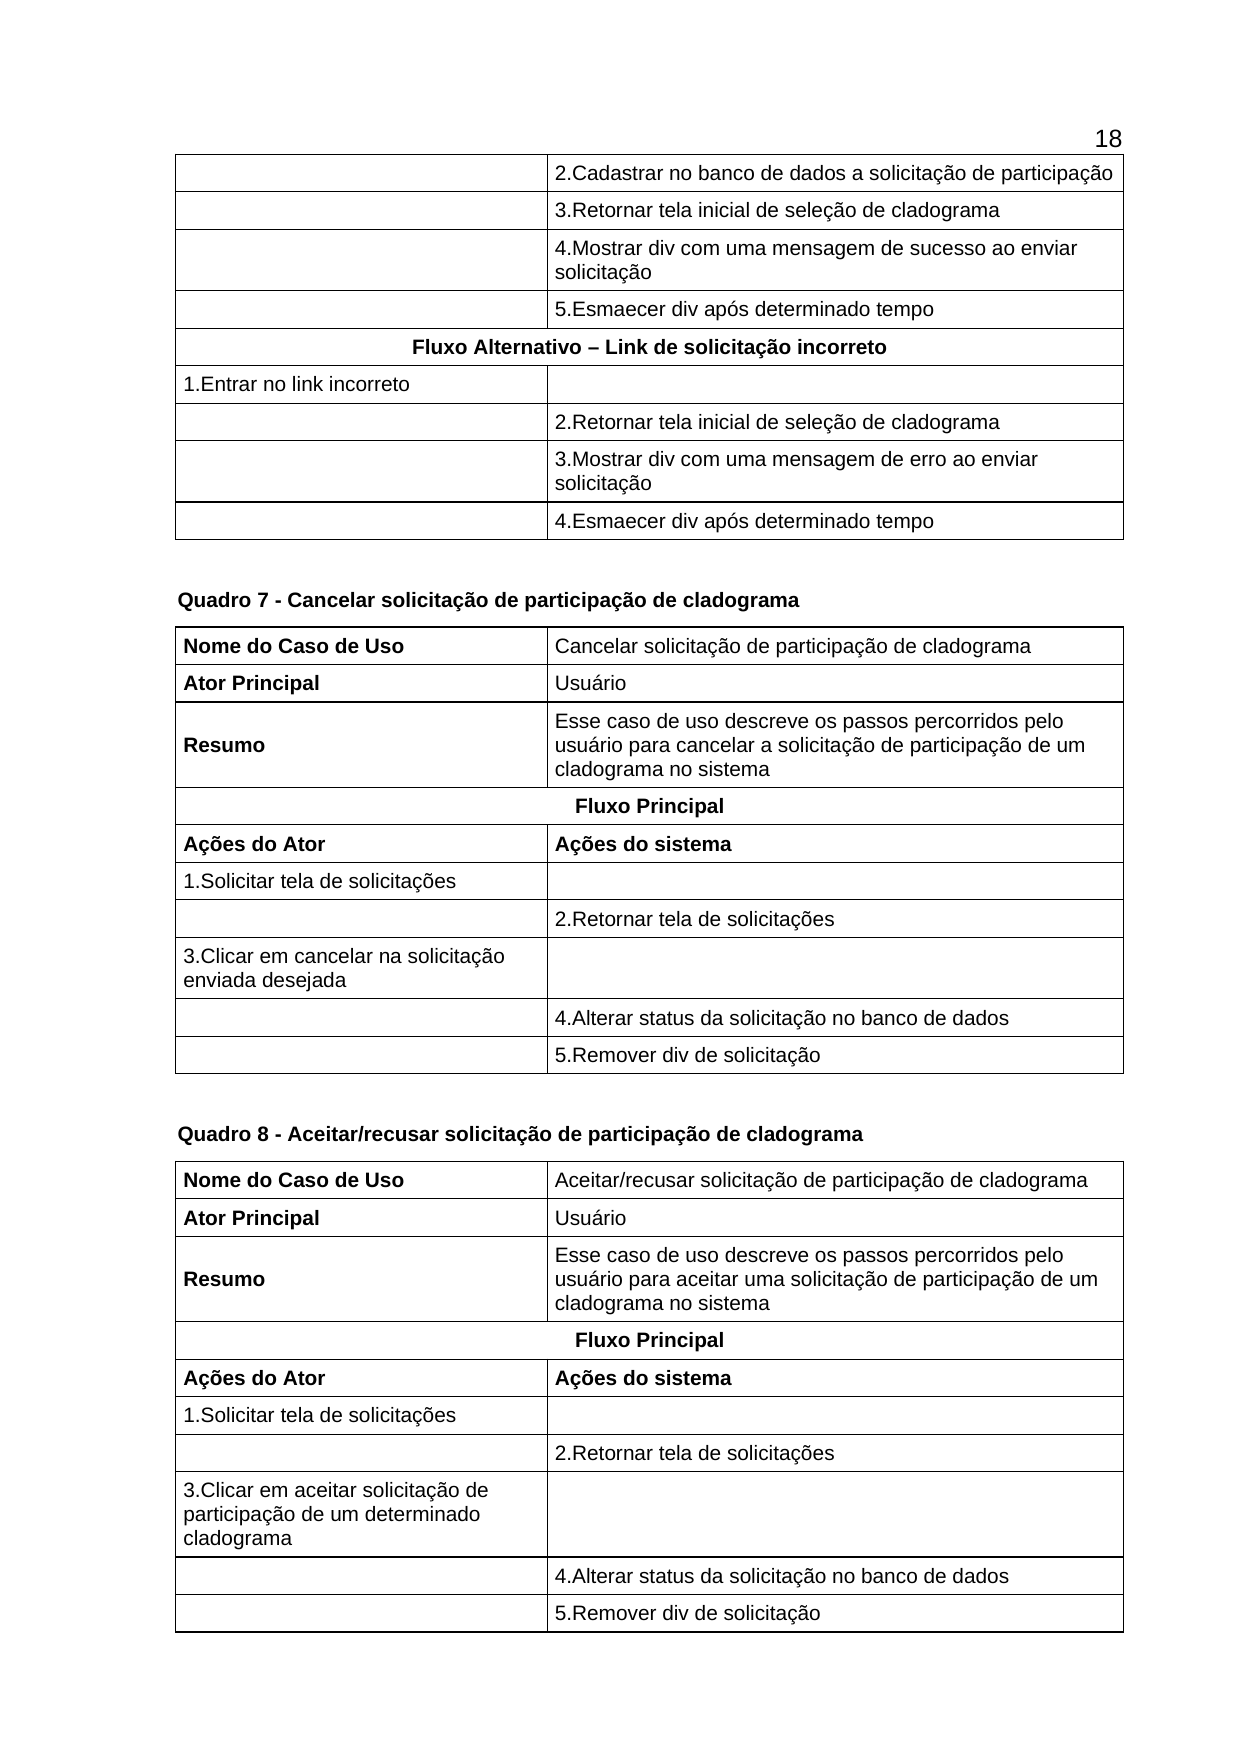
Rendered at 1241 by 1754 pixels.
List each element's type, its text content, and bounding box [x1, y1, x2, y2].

table_cell Fluxo Principal [176, 788, 1123, 824]
table_cell 5.Remover div de solicitação [548, 1037, 1123, 1073]
table_cell [176, 1595, 547, 1631]
table_cell 2.Retornar tela inicial de seleção de cladograma [548, 404, 1123, 440]
table_cell [176, 230, 547, 290]
table_cell Ações do Ator [176, 1360, 547, 1396]
table_cell 1.Solicitar tela de solicitações [176, 863, 547, 899]
table_cell [548, 1397, 1123, 1433]
text Quadro 7 - Cancelar solicitação de participação de cladograma [177, 588, 1122, 612]
table_header Aceitar/recusar solicitação de participação de cladograma [548, 1162, 1123, 1198]
table_cell [176, 1435, 547, 1471]
table_cell [176, 1558, 547, 1594]
table_header Cancelar solicitação de participação de cladograma [548, 628, 1123, 664]
table_cell [176, 404, 547, 440]
table_cell 4.Esmaecer div após determinado tempo [548, 503, 1123, 539]
table_cell 3.Clicar em aceitar solicitação de participação de um determinado cladograma [176, 1472, 547, 1556]
table_cell [548, 938, 1123, 998]
table_cell [176, 1037, 547, 1073]
table_cell 2.Retornar tela de solicitações [548, 1435, 1123, 1471]
table_header Nome do Caso de Uso [176, 1162, 547, 1198]
table_cell 5.Remover div de solicitação [548, 1595, 1123, 1631]
table_cell [176, 503, 547, 539]
table_cell Usuário [548, 1199, 1123, 1236]
table_cell Usuário [548, 665, 1123, 701]
table_cell Fluxo Principal [176, 1322, 1123, 1358]
table_cell [176, 441, 547, 501]
table_cell [176, 155, 547, 191]
table_cell Esse caso de uso descreve os passos percorridos pelo usuário para aceitar uma solicitação de participação de um cladograma no sistema [548, 1237, 1123, 1321]
table_cell Esse caso de uso descreve os passos percorridos pelo usuário para cancelar a solicitação de participação de um cladograma no sistema [548, 703, 1123, 787]
table_cell [176, 900, 547, 937]
table_cell Resumo [176, 703, 547, 787]
table_cell [548, 1472, 1123, 1556]
table_cell 3.Mostrar div com uma mensagem de erro ao enviar solicitação [548, 441, 1123, 501]
table_cell 3.Clicar em cancelar na solicitação enviada desejada [176, 938, 547, 998]
text Quadro 8 - Aceitar/recusar solicitação de participação de cladograma [177, 1122, 1122, 1146]
table_cell 2.Cadastrar no banco de dados a solicitação de participação [548, 155, 1123, 191]
table_cell [176, 999, 547, 1036]
table_cell Ações do sistema [548, 825, 1123, 862]
table_cell Resumo [176, 1237, 547, 1321]
table_cell Ator Principal [176, 665, 547, 701]
table_cell [176, 291, 547, 327]
table_cell 2.Retornar tela de solicitações [548, 900, 1123, 937]
table_cell 4.Alterar status da solicitação no banco de dados [548, 999, 1123, 1036]
table_cell [548, 863, 1123, 899]
table_cell 3.Retornar tela inicial de seleção de cladograma [548, 192, 1123, 228]
table_cell 1.Entrar no link incorreto [176, 366, 547, 402]
table_cell [548, 366, 1123, 402]
table_cell Ações do Ator [176, 825, 547, 862]
table_cell Fluxo Alternativo – Link de solicitação incorreto [176, 329, 1123, 365]
table_cell 5.Esmaecer div após determinado tempo [548, 291, 1123, 327]
table_cell Ações do sistema [548, 1360, 1123, 1396]
table_cell Ator Principal [176, 1199, 547, 1236]
table_cell 1.Solicitar tela de solicitações [176, 1397, 547, 1433]
table_cell 4.Mostrar div com uma mensagem de sucesso ao enviar solicitação [548, 230, 1123, 290]
table_cell [176, 192, 547, 228]
table_header Nome do Caso de Uso [176, 628, 547, 664]
table_cell 4.Alterar status da solicitação no banco de dados [548, 1558, 1123, 1594]
